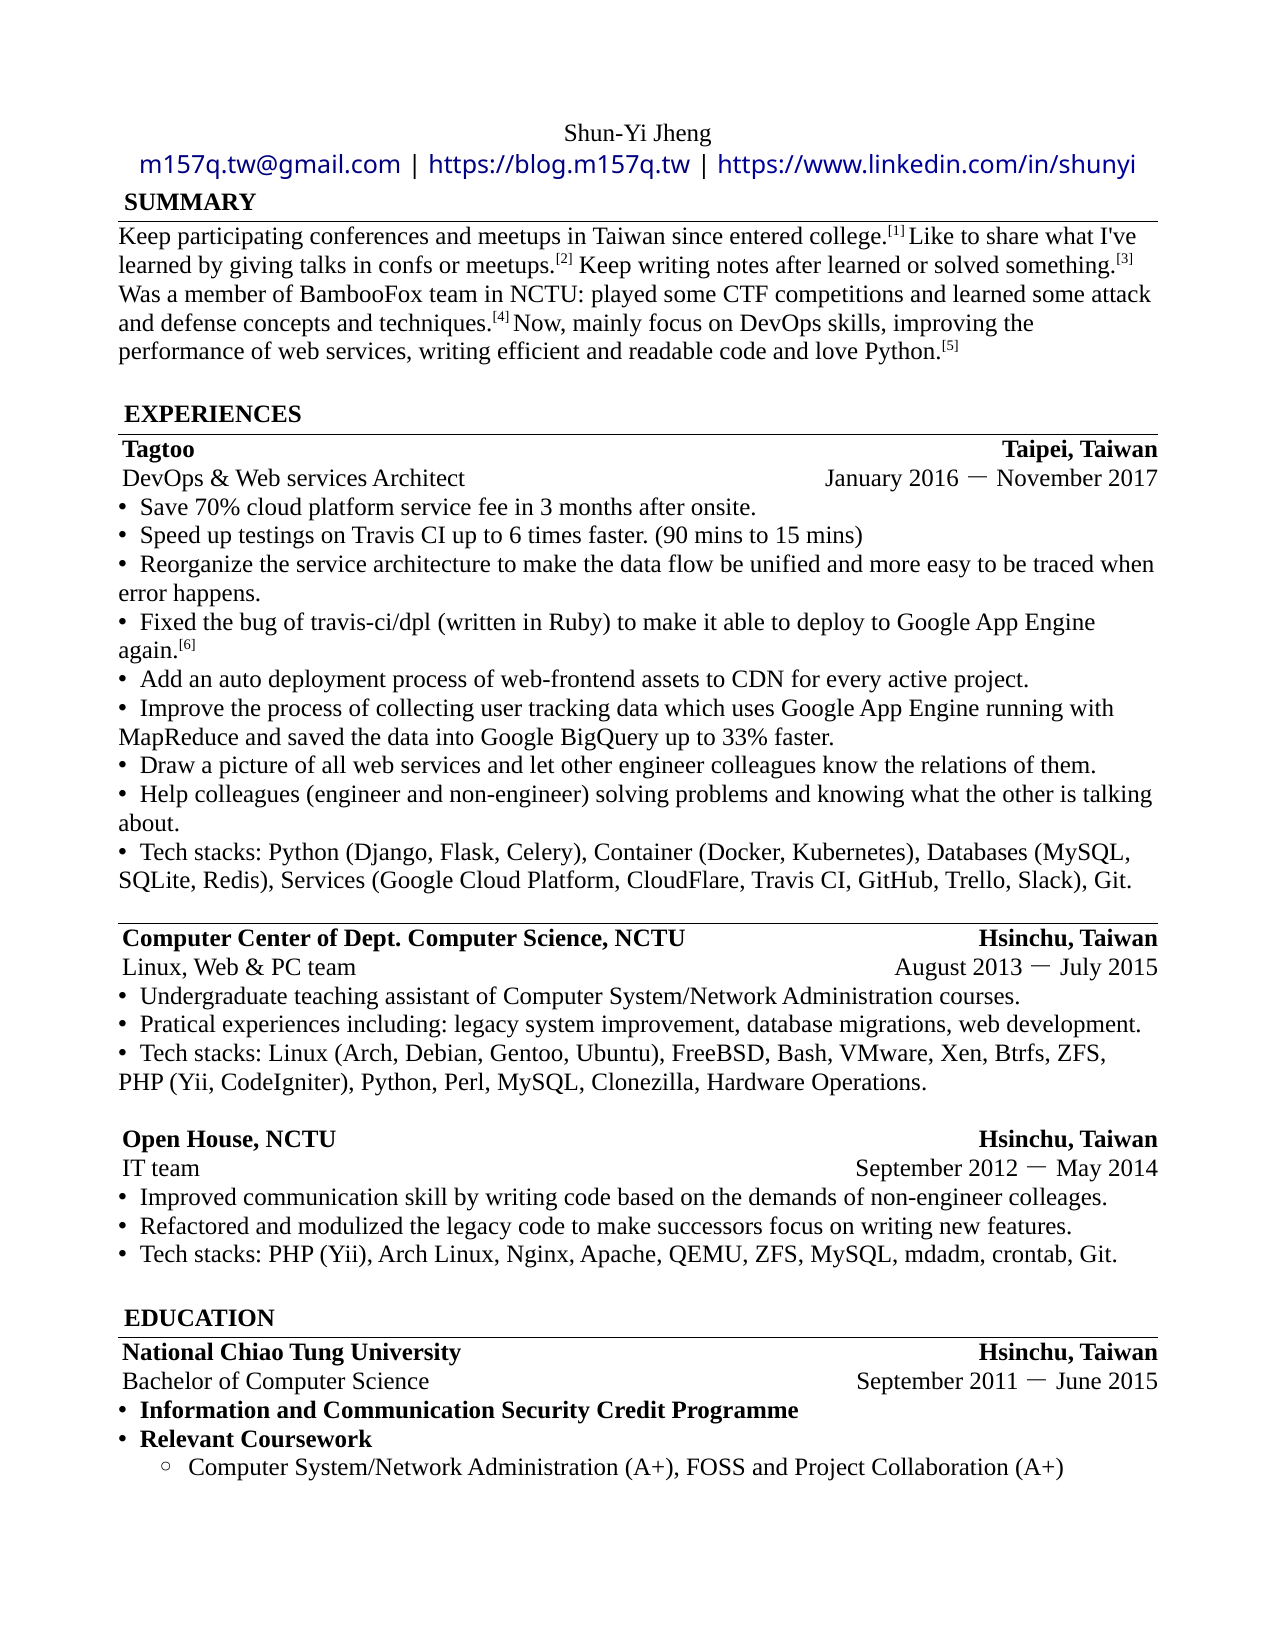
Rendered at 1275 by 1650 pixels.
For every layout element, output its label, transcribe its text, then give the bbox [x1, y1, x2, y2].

table_cell [118, 1366, 122, 1395]
list Reorganize the service architecture to make the data flow be unified and more easy to be traced when error happens. [118, 549, 1157, 607]
table_cell [118, 1153, 122, 1182]
table_cell September 2012 － May 2014 [798, 1153, 1158, 1182]
list Undergraduate teaching assistant of Computer System/Network Administration courses. [118, 981, 1157, 1009]
text m157q.tw@gmail.com | https://blog.m157q.tw | https://www.linkedin.com/in/shunyi [118, 147, 1157, 181]
list Improved communication skill by writing code based on the demands of non-engineer colleages. [118, 1182, 1157, 1211]
list Information and Communication Security Credit Programme [118, 1395, 1157, 1424]
table_cell DevOps & Web services Architect [122, 463, 797, 492]
text Keep participating conferences and meetups in Taiwan since entered college.[1] Like to share what I've learned by giving talks in confs or meetups.[2] Keep writing notes after learned or solved something.[3] Was a member of BambooFox team in NCTU: played some CTF competitions and learned some attack and defense concepts and techniques.[4] Now, mainly focus on DevOps skills, improving the performance of web services, writing efficient and readable code and love Python.[5] [118, 222, 1157, 365]
table_header Computer Center of Dept. Computer Science, NCTU [122, 924, 797, 952]
table_cell Tagtoo [122, 435, 797, 463]
list Save 70% cloud platform service fee in 3 months after onsite. [118, 492, 1157, 521]
list Help colleagues (engineer and non-engineer) solving problems and knowing what the other is talking about. [118, 779, 1157, 837]
list Tech stacks: Linux (Arch, Debian, Gentoo, Ubuntu), FreeBSD, Bash, VMware, Xen, Btrfs, ZFS, PHP (Yii, CodeIgniter), Python, Perl, MySQL, Clonezilla, Hardware Operations. [118, 1038, 1157, 1096]
table_cell Bachelor of Computer Science [122, 1366, 797, 1395]
table_cell Hsinchu, Taiwan [798, 1338, 1158, 1366]
list Pratical experiences including: legacy system improvement, database migrations, web development. [118, 1009, 1157, 1038]
table_header [118, 1125, 122, 1153]
table_cell [118, 435, 122, 463]
table_cell Linux, Web & PC team [122, 952, 797, 981]
list Improve the process of collecting user tracking data which uses Google App Engine running with MapReduce and saved the data into Google BigQuery up to 33% faster. [118, 693, 1157, 751]
list Tech stacks: Python (Django, Flask, Celery), Container (Docker, Kubernetes), Databases (MySQL, SQLite, Redis), Services (Google Cloud Platform, CloudFlare, Travis CI, GitHub, Trello, Slack), Git. [118, 837, 1157, 894]
table_cell September 2011 － June 2015 [798, 1366, 1158, 1395]
list Fixed the bug of travis-ci/dpl (written in Ruby) to make it able to deploy to Google App Engine again.[6] [118, 607, 1157, 664]
list Add an auto deployment process of web-frontend assets to CDN for every active project. [118, 664, 1157, 693]
table_cell [118, 952, 122, 981]
table_cell Taipei, Taiwan [798, 435, 1158, 463]
table_cell [118, 463, 122, 492]
table_cell August 2013 － July 2015 [797, 952, 1158, 981]
list Refactored and modulized the legacy code to make successors focus on writing new features. [118, 1211, 1157, 1239]
table_cell January 2016 － November 2017 [798, 463, 1158, 492]
list Relevant Coursework [118, 1424, 1157, 1452]
table_cell [118, 1338, 122, 1366]
text Shun-Yi Jheng [118, 118, 1157, 147]
list Tech stacks: PHP (Yii), Arch Linux, Nginx, Apache, QEMU, ZFS, MySQL, mdadm, crontab, Git. [118, 1239, 1157, 1268]
table_header EDUCATION [118, 1297, 1158, 1337]
table_header EXPERIENCES [118, 394, 1158, 434]
table_cell IT team [122, 1153, 797, 1182]
list Computer System/Network Administration (A+), FOSS and Project Collaboration (A+) [156, 1452, 1157, 1481]
table_header Open House, NCTU [122, 1125, 797, 1153]
table_header Hsinchu, Taiwan [797, 924, 1158, 952]
table_header [118, 924, 122, 952]
table_cell National Chiao Tung University [122, 1338, 797, 1366]
list Speed up testings on Travis CI up to 6 times faster. (90 mins to 15 mins) [118, 521, 1157, 549]
table_header Hsinchu, Taiwan [798, 1125, 1158, 1153]
list Draw a picture of all web services and let other engineer colleagues know the relations of them. [118, 751, 1157, 779]
table_header SUMMARY [118, 181, 1158, 221]
